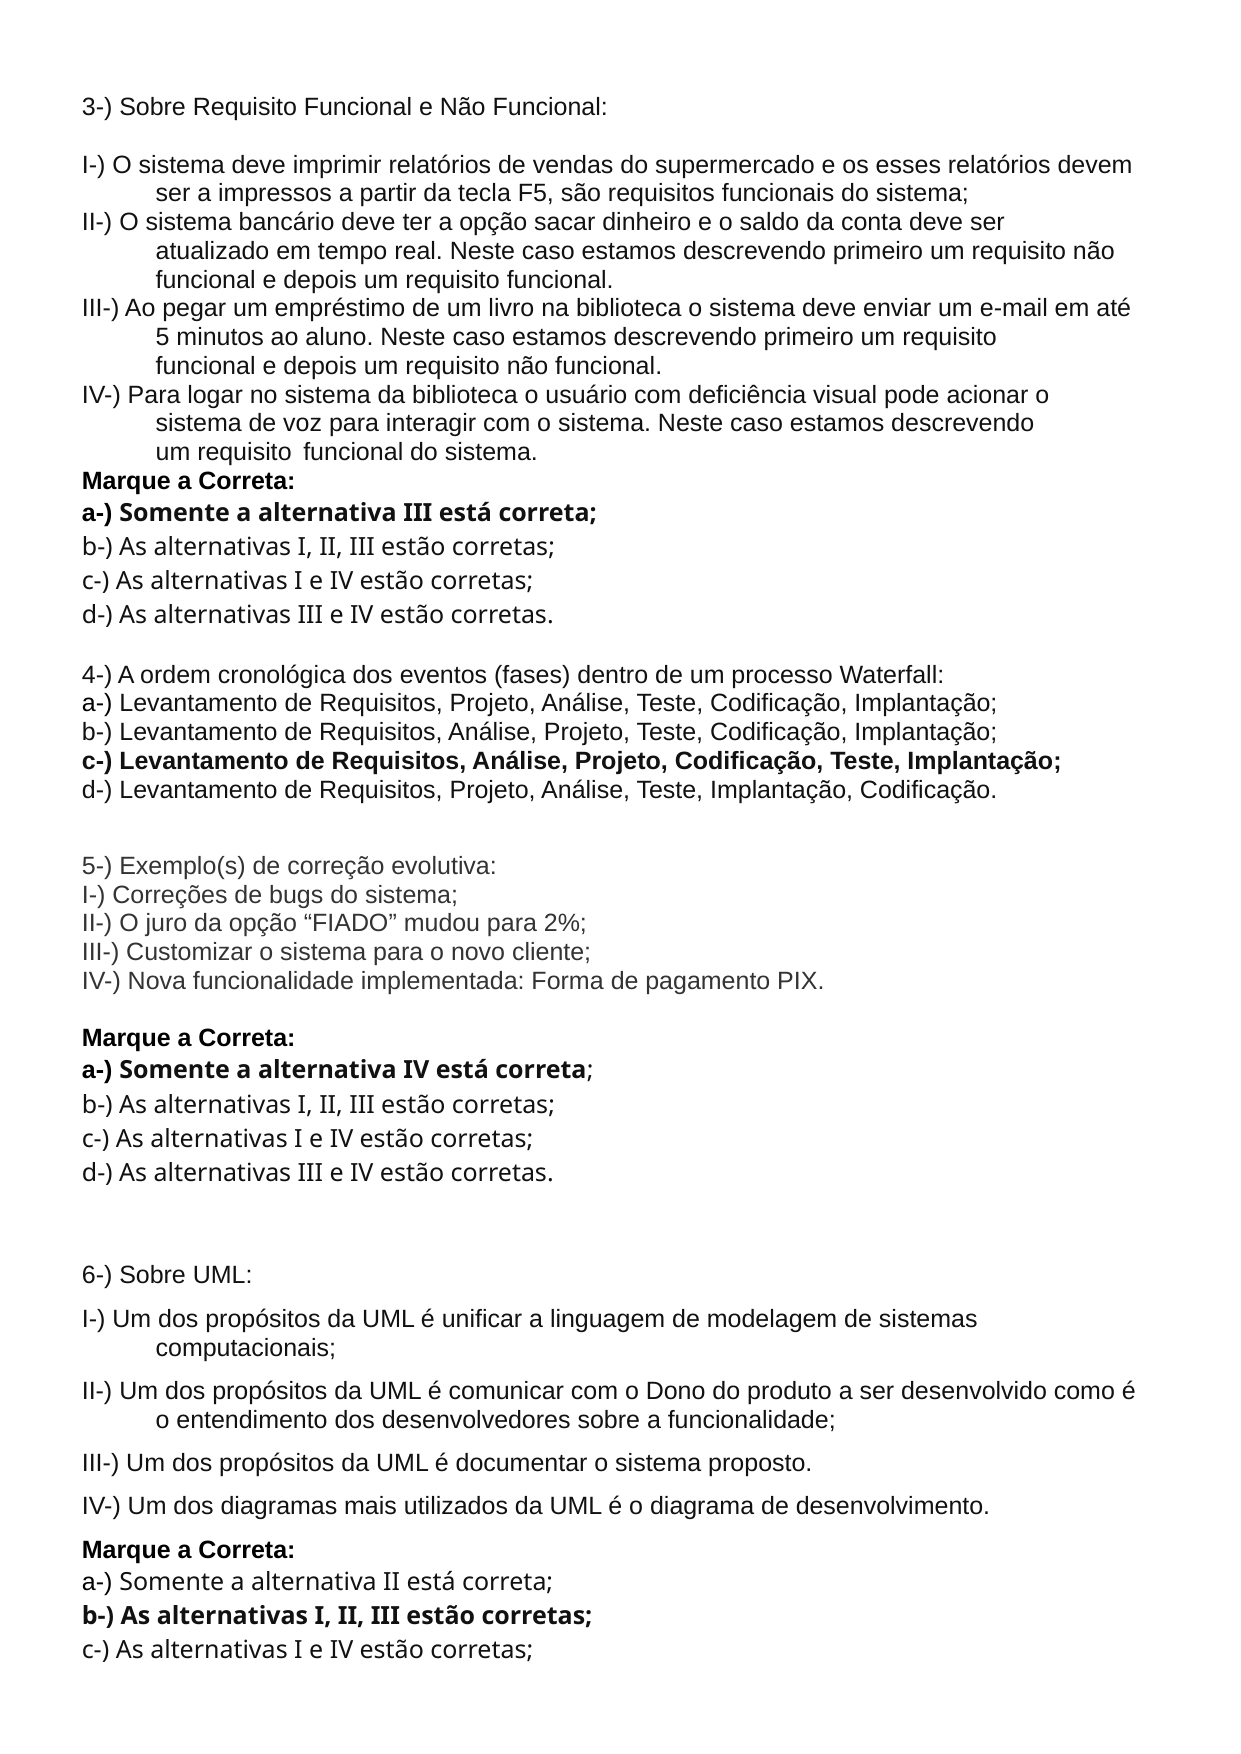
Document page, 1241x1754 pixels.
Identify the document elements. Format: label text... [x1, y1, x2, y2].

text c-) As alternativas I e IV estão corretas; [82, 563, 1139, 597]
text 6-) Sobre UML: [82, 1261, 1139, 1289]
text IV-) Um dos diagramas mais utilizados da UML é o diagrama de desenvolvimento. [82, 1491, 1139, 1520]
text b-) As alternativas I, II, III estão corretas; [82, 529, 1139, 563]
text b-) As alternativas I, II, III estão corretas; [82, 1597, 1139, 1632]
text IV-) Nova funcionalidade implementada: Forma de pagamento PIX. [82, 966, 1139, 995]
text c-) Levantamento de Requisitos, Análise, Projeto, Codificação, Teste, Implantação; [82, 746, 1139, 774]
text I-) Correções de bugs do sistema; [82, 880, 1139, 908]
text II-) Um dos propósitos da UML é comunicar com o Dono do produto a ser desenvolvido como é o entendimento dos desenvolvedores sobre a funcionalidade; [82, 1376, 1139, 1433]
text b-) Levantamento de Requisitos, Análise, Projeto, Teste, Codificação, Implantação; [82, 717, 1139, 746]
text a-) Levantamento de Requisitos, Projeto, Análise, Teste, Codificação, Implantação; [82, 688, 1139, 717]
text III-) Um dos propósitos da UML é documentar o sistema proposto. [82, 1448, 1139, 1477]
text d-) Levantamento de Requisitos, Projeto, Análise, Teste, Implantação, Codificação. [82, 774, 1139, 803]
text II-) O juro da opção “FIADO” mudou para 2%; [82, 908, 1139, 937]
text II-) O sistema bancário deve ter a opção sacar dinheiro e o saldo da conta deve ser atualizado em tempo real. Neste caso estamos descrevendo primeiro um requisito não funcional e depois um requisito funcional. [82, 207, 1139, 293]
text Marque a Correta: [82, 1535, 1139, 1563]
text 3-) Sobre Requisito Funcional e Não Funcional: [82, 92, 1139, 121]
text IV-) Para logar no sistema da biblioteca o usuário com deficiência visual pode acionar o sistema de voz para interagir com o sistema. Neste caso estamos descrevendo um requisito funcional do sistema. [82, 379, 1139, 466]
text c-) As alternativas I e IV estão corretas; [82, 1120, 1139, 1154]
text Marque a Correta: [82, 466, 1139, 494]
text 4-) A ordem cronológica dos eventos (fases) dentro de um processo Waterfall: [82, 659, 1139, 688]
text I-) O sistema deve imprimir relatórios de vendas do supermercado e os esses relatórios devem ser a impressos a partir da tecla F5, são requisitos funcionais do sistema; [82, 149, 1139, 207]
text d-) As alternativas III e IV estão corretas. [82, 597, 1139, 631]
text a-) Somente a alternativa IV está correta; [82, 1052, 1139, 1086]
text c-) As alternativas I e IV estão corretas; [82, 1632, 1139, 1666]
text III-) Customizar o sistema para o novo cliente; [82, 937, 1139, 966]
text a-) Somente a alternativa III está correta; [82, 494, 1139, 529]
text a-) Somente a alternativa II está correta; [82, 1563, 1139, 1597]
text Marque a Correta: [82, 1023, 1139, 1052]
text III-) Ao pegar um empréstimo de um livro na biblioteca o sistema deve enviar um e-mail em até 5 minutos ao aluno. Neste caso estamos descrevendo primeiro um requisito funcional e depois um requisito não funcional. [82, 293, 1139, 379]
text b-) As alternativas I, II, III estão corretas; [82, 1086, 1139, 1120]
text d-) As alternativas III e IV estão corretas. [82, 1154, 1139, 1188]
text 5-) Exemplo(s) de correção evolutiva: [82, 851, 1139, 880]
text I-) Um dos propósitos da UML é unificar a linguagem de modelagem de sistemas computacionais; [82, 1304, 1139, 1361]
